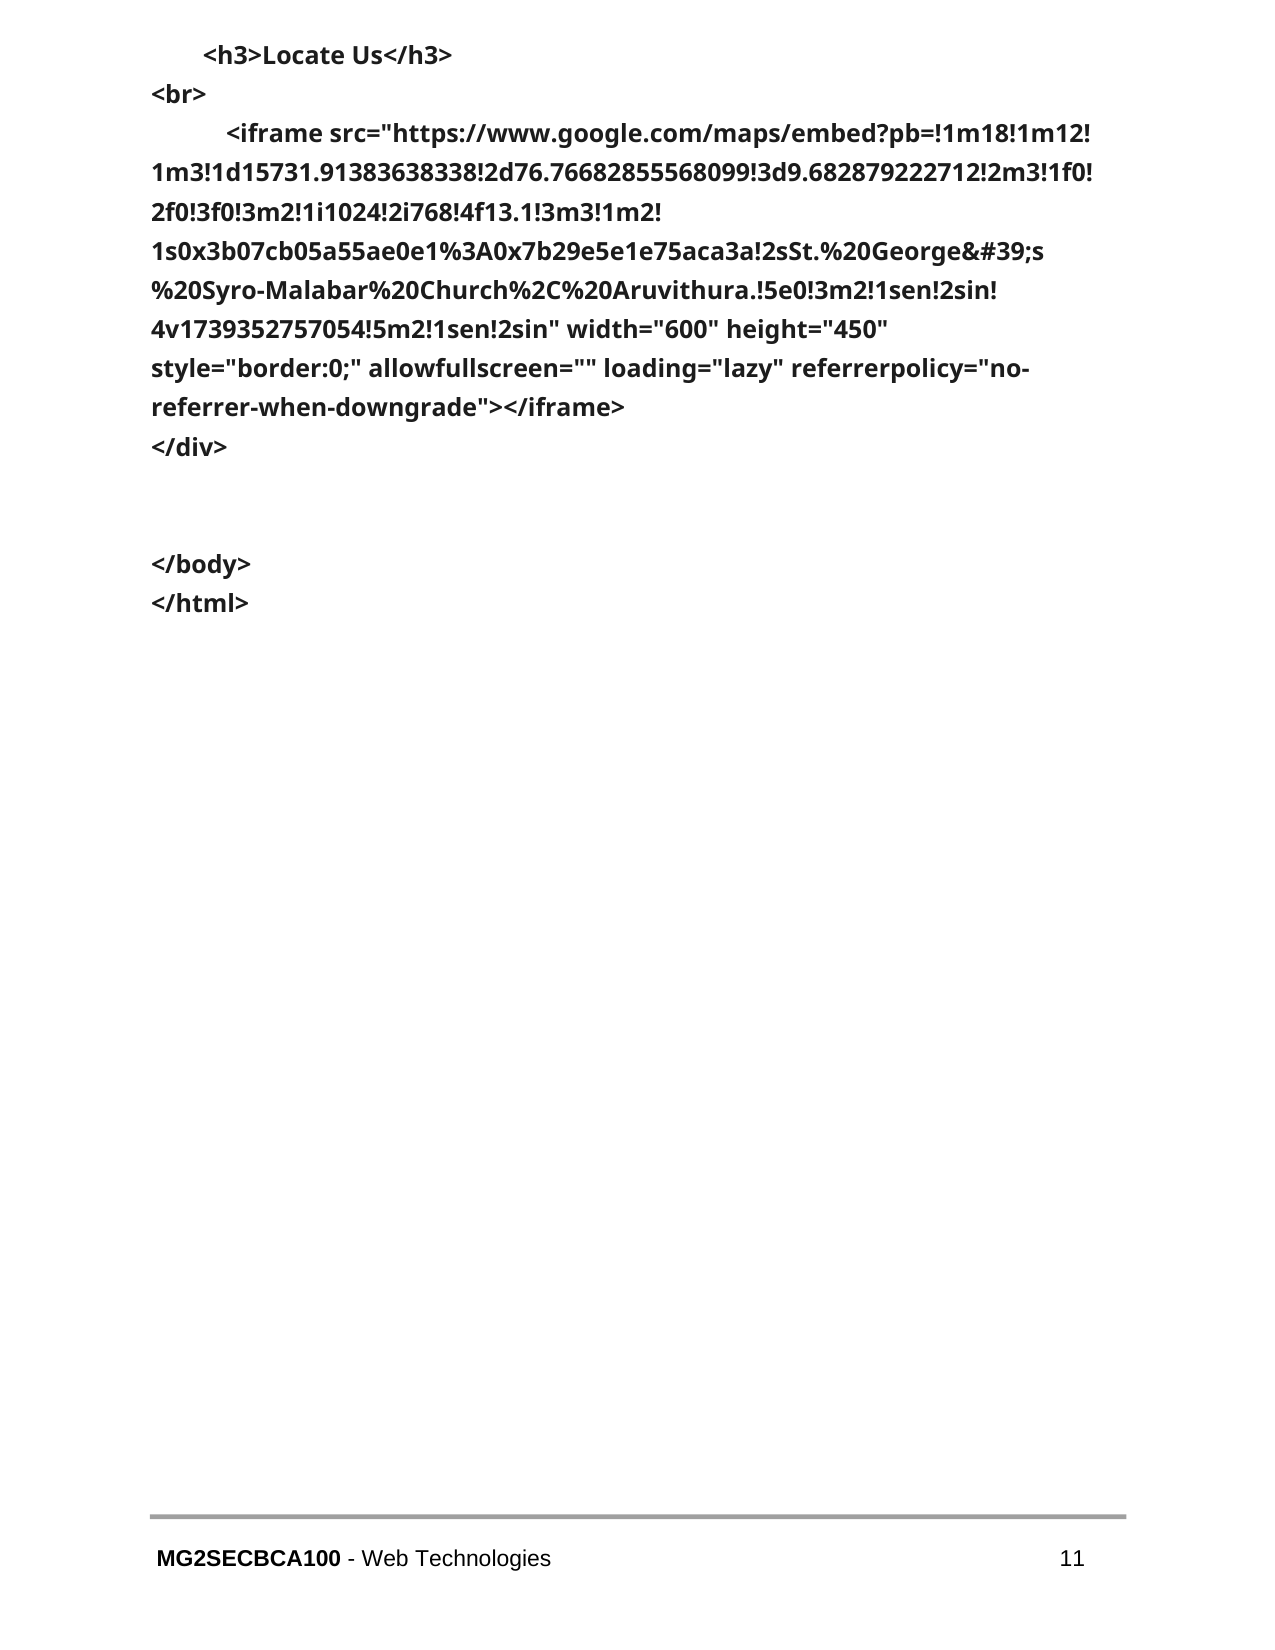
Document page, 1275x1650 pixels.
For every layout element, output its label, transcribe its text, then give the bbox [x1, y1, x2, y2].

table_cell [140, 624, 1110, 654]
table_header <h3>Locate Us</h3> <br> <iframe src="https://www.google.com/maps/embed?pb=!1m18!1m12!1m3!1d15731.91383638338!2d76.76682855568099!3d9.682879222712!2m3!1f0!2f0!3f0!3m2!1i1024!2i768!4f13.1!3m3!1m2!1s0x3b07cb05a55ae0e1%3A0x7b29e5e1e75aca3a!2sSt.%20George&#39;s%20Syro-Malabar%20Church%2C%20Aruvithura.!5e0!3m2!1sen!2sin!4v1739352757054!5m2!1sen!2sin" width="600" height="450" style="border:0;" allowfullscreen="" loading="lazy" referrerpolicy="no-referrer-when-downgrade"></iframe> </div> </body> </html> [140, 38, 1110, 624]
